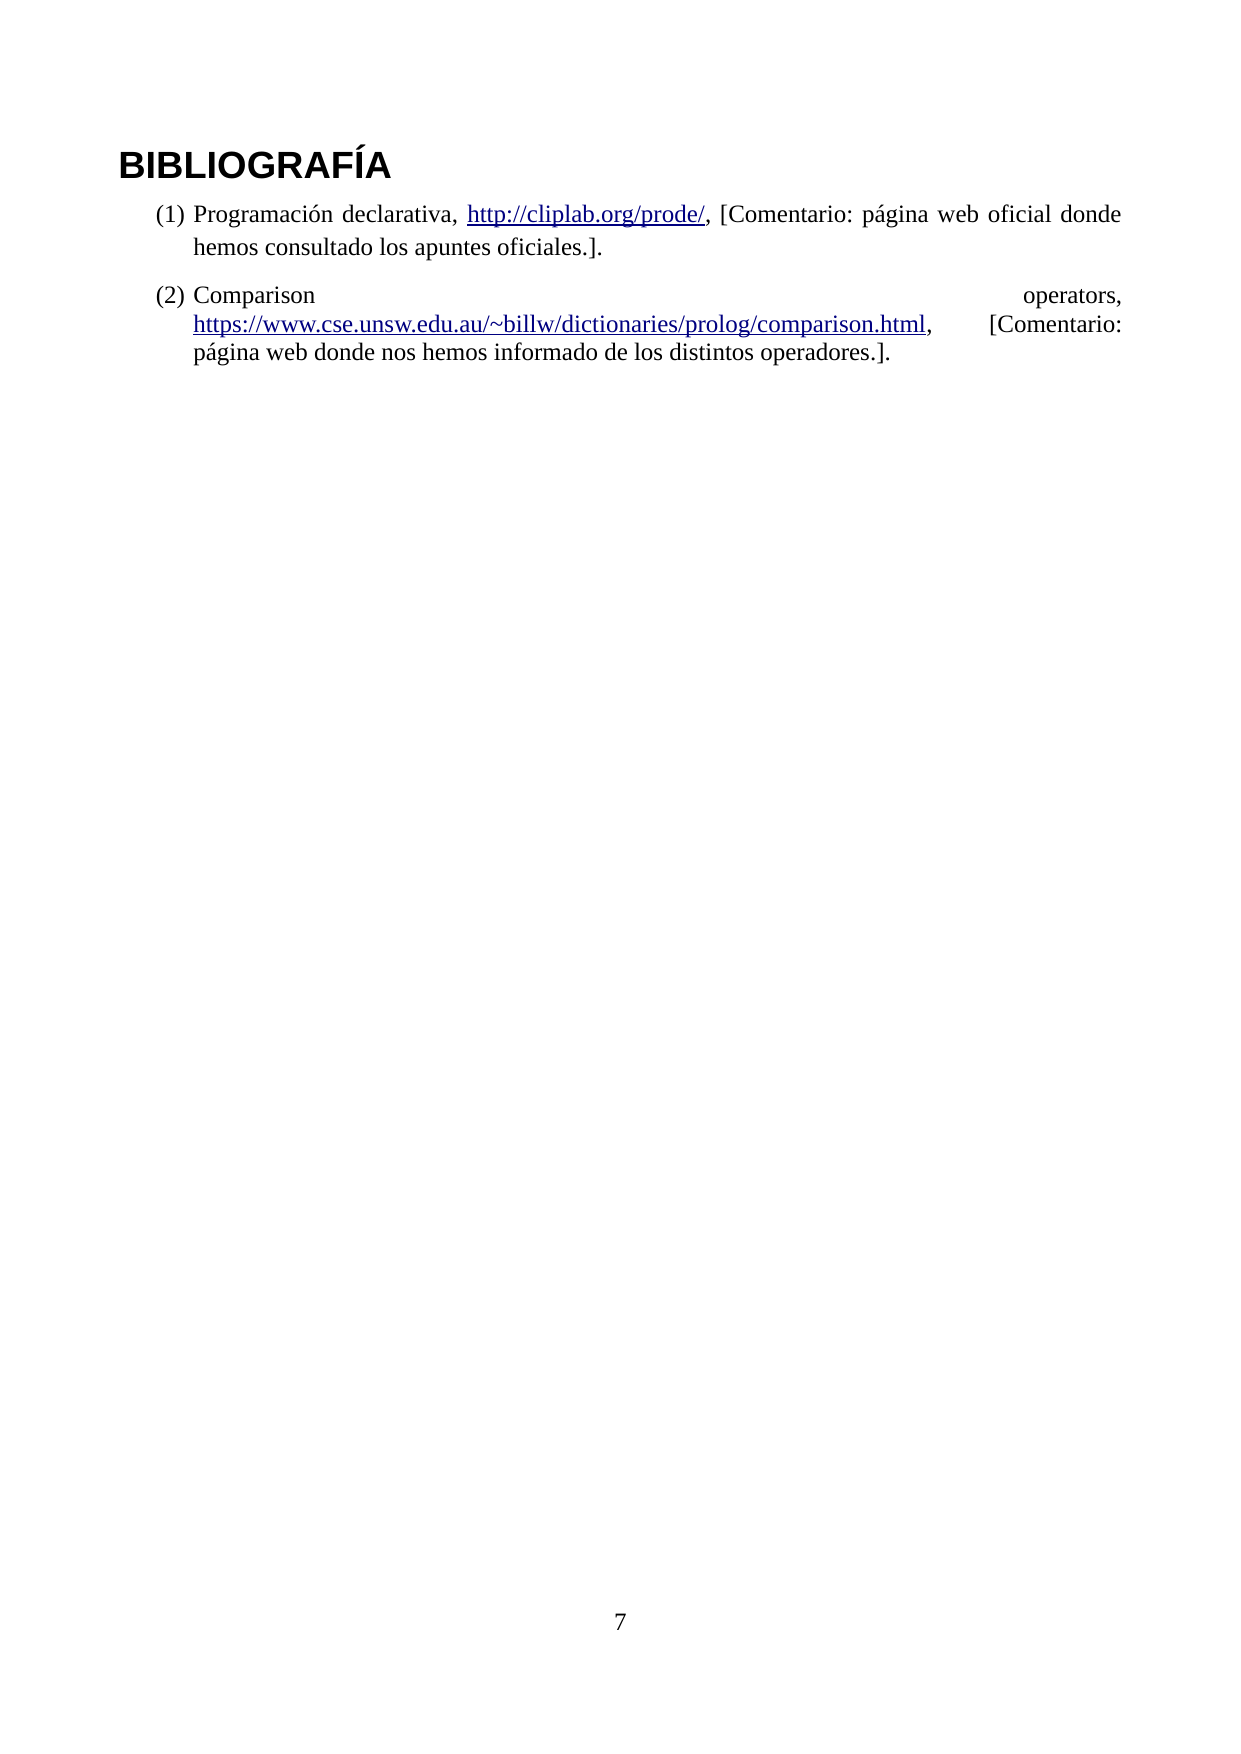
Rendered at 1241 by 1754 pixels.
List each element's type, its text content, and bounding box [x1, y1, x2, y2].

subtitle BIBLIOGRAFÍA [118, 143, 1122, 187]
list Comparison operators, https://www.cse.unsw.edu.au/~billw/dictionaries/prolog/comparison.html, [Comentario: página web donde nos hemos informado de los distintos operadores.]. [156, 280, 1122, 366]
list Programación declarativa, http://cliplab.org/prode/, [Comentario: página web oficial donde hemos consultado los apuntes oficiales.]. [156, 199, 1122, 261]
